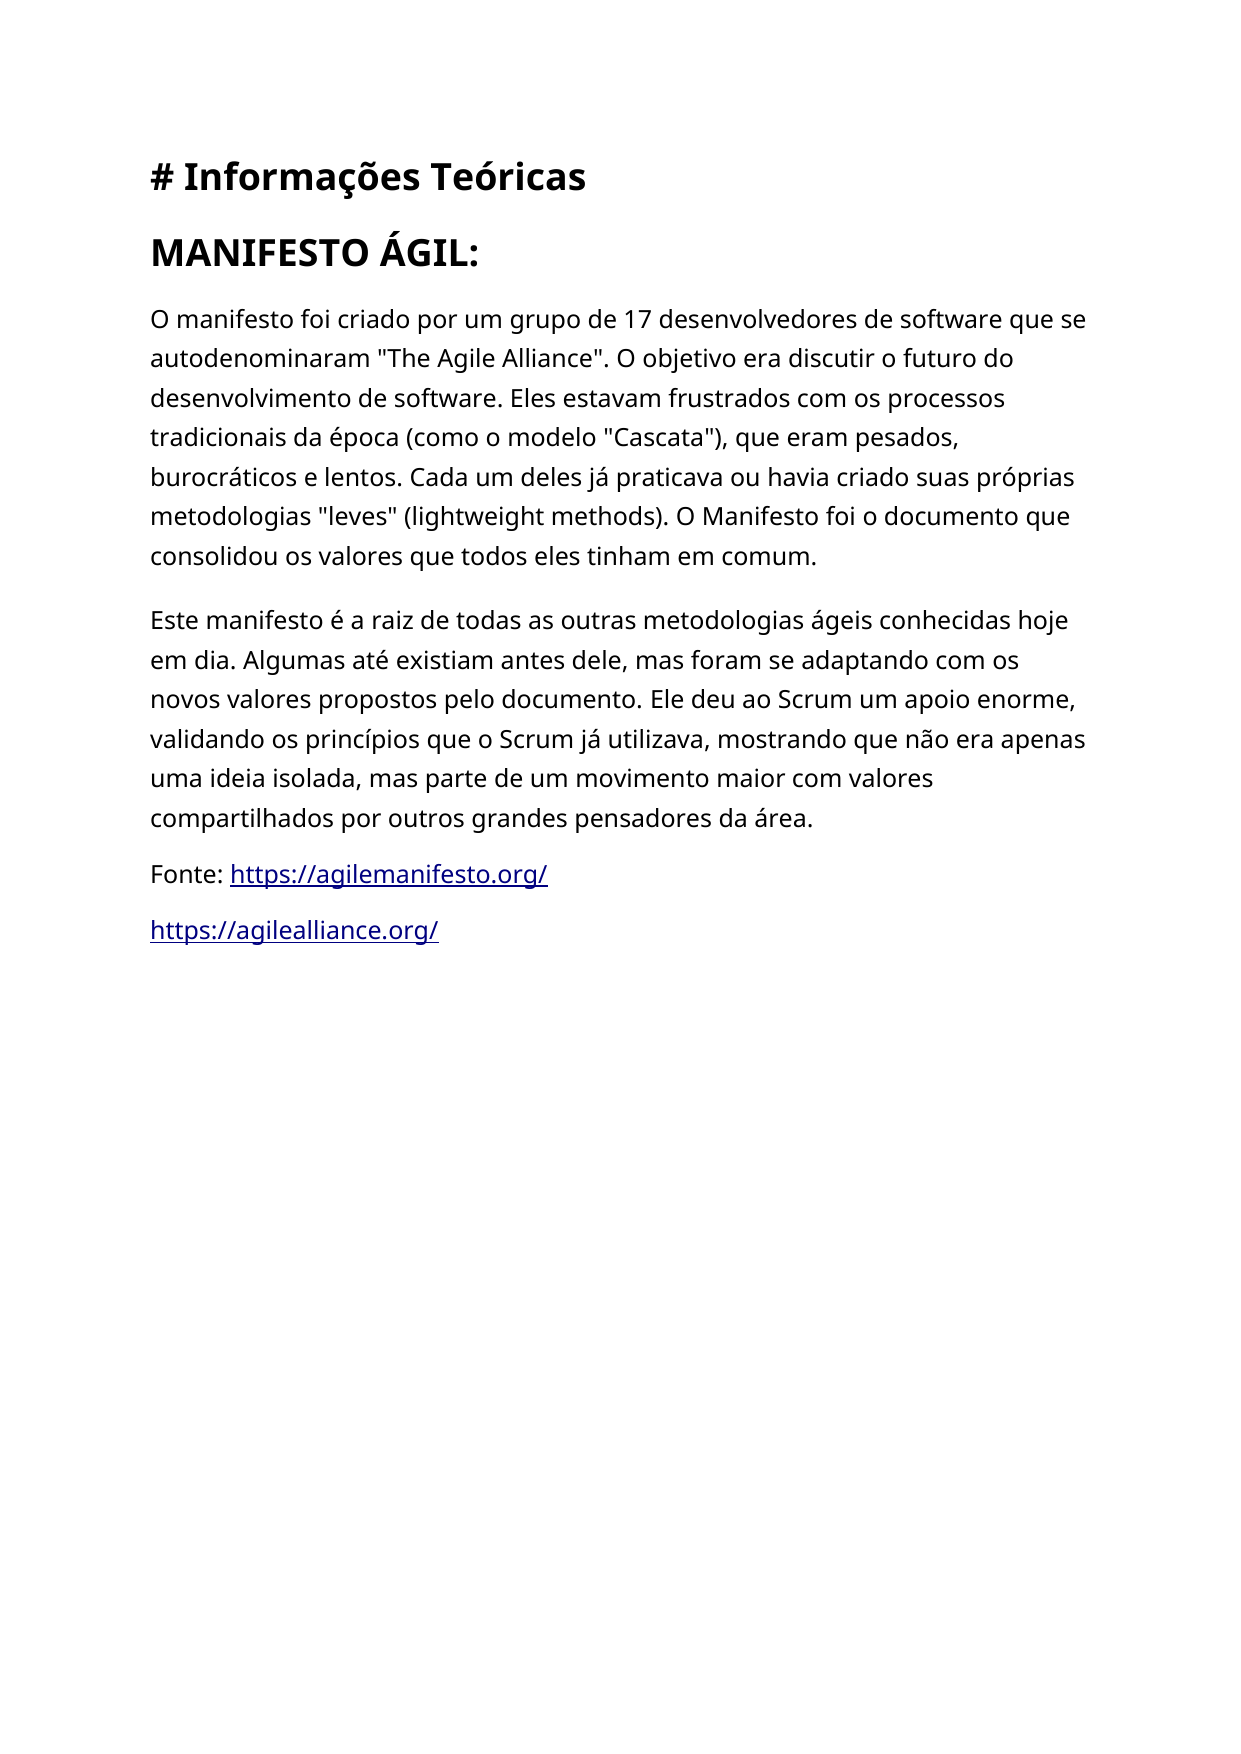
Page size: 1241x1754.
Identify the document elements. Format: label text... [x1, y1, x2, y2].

text Fonte: https://agilemanifesto.org/ [150, 857, 1090, 891]
text MANIFESTO ÁGIL: [150, 226, 1090, 277]
text # Informações Teóricas [150, 150, 1090, 201]
text https://agilealliance.org/ [150, 913, 1090, 947]
text O manifesto foi criado por um grupo de 17 desenvolvedores de software que se autodenominaram "The Agile Alliance". O objetivo era discutir o futuro do desenvolvimento de software. Eles estavam frustrados com os processos tradicionais da época (como o modelo "Cascata"), que eram pesados, burocráticos e lentos. Cada um deles já praticava ou havia criado suas próprias metodologias "leves" (lightweight methods). O Manifesto foi o documento que consolidou os valores que todos eles tinham em comum. [150, 302, 1090, 573]
text Este manifesto é a raiz de todas as outras metodologias ágeis conhecidas hoje em dia. Algumas até existiam antes dele, mas foram se adaptando com os novos valores propostos pelo documento. Ele deu ao Scrum um apoio enorme, validando os princípios que o Scrum já utilizava, mostrando que não era apenas uma ideia isolada, mas parte de um movimento maior com valores compartilhados por outros grandes pensadores da área. [150, 603, 1090, 834]
